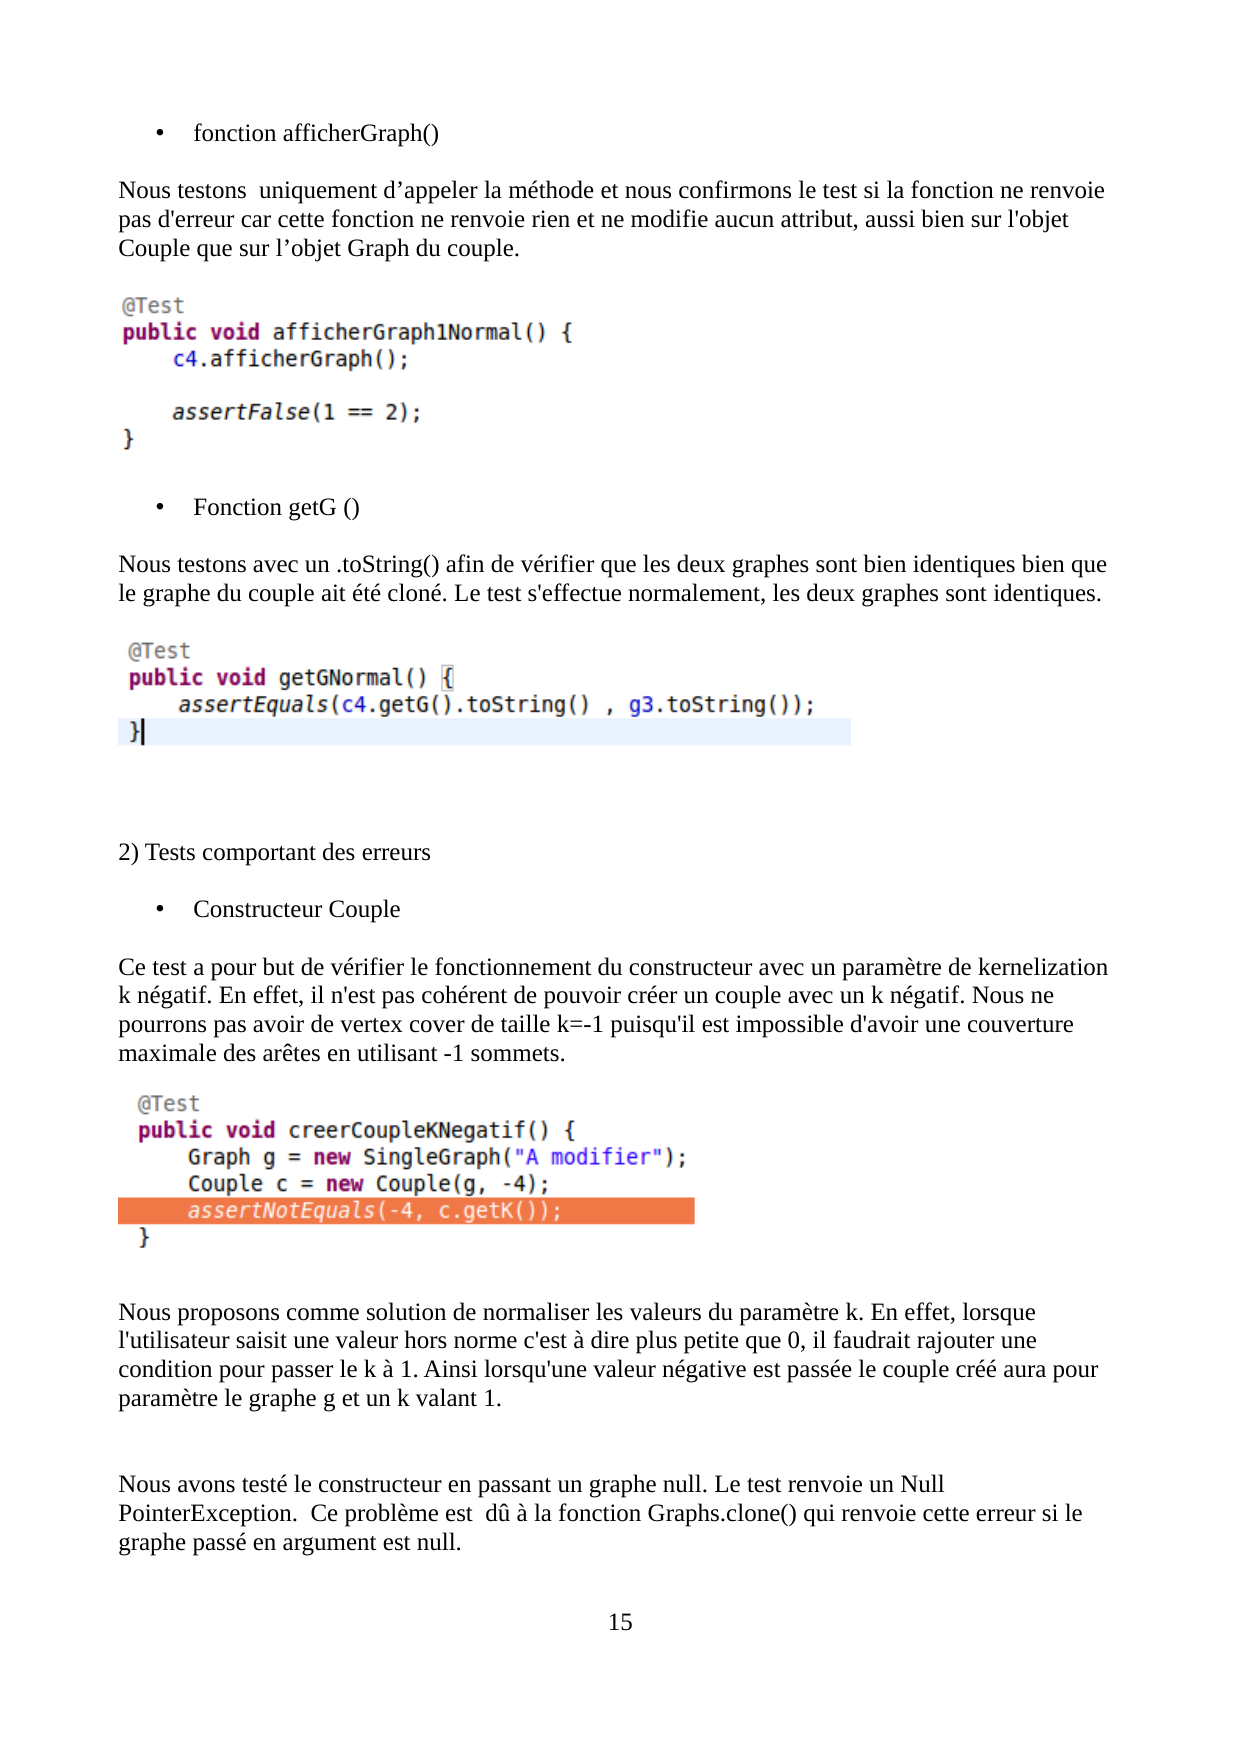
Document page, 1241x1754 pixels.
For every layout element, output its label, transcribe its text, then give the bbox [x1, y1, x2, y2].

picture [118, 293, 589, 470]
text 2) Tests comportant des erreurs [118, 837, 1122, 866]
text Nous testons uniquement d’appeler la méthode et nous confirmons le test si la fonction ne renvoie pas d'erreur car cette fonction ne renvoie rien et ne modifie aucun attribut, aussi bien sur l'objet Couple que sur l’objet Graph du couple. [118, 176, 1122, 262]
text Nous testons avec un .toString() afin de vérifier que les deux graphes sont bien identiques bien que le graphe du couple ait été cloné. Le test s'effectue normalement, les deux graphes sont identiques. [118, 549, 1122, 607]
list Fonction getG () [156, 492, 1122, 521]
picture [118, 635, 851, 747]
picture [118, 1091, 695, 1270]
text Nous proposons comme solution de normaliser les valeurs du paramètre k. En effet, lorsque l'utilisateur saisit une valeur hors norme c'est à dire plus petite que 0, il faudrait rajouter une condition pour passer le k à 1. Ainsi lorsqu'une valeur négative est passée le couple créé aura pour paramètre le graphe g et un k valant 1. [118, 1297, 1122, 1412]
list fonction afficherGraph() [156, 118, 1122, 147]
text Nous avons testé le constructeur en passant un graphe null. Le test renvoie un Null PointerException. Ce problème est dû à la fonction Graphs.clone() qui renvoie cette erreur si le graphe passé en argument est null. [118, 1469, 1122, 1556]
text Ce test a pour but de vérifier le fonctionnement du constructeur avec un paramètre de kernelization k négatif. En effet, il n'est pas cohérent de pouvoir créer un couple avec un k négatif. Nous ne pourrons pas avoir de vertex cover de taille k=-1 puisqu'il est impossible d'avoir une couverture maximale des arêtes en utilisant -1 sommets. [118, 952, 1122, 1067]
list Constructeur Couple [156, 894, 1122, 923]
